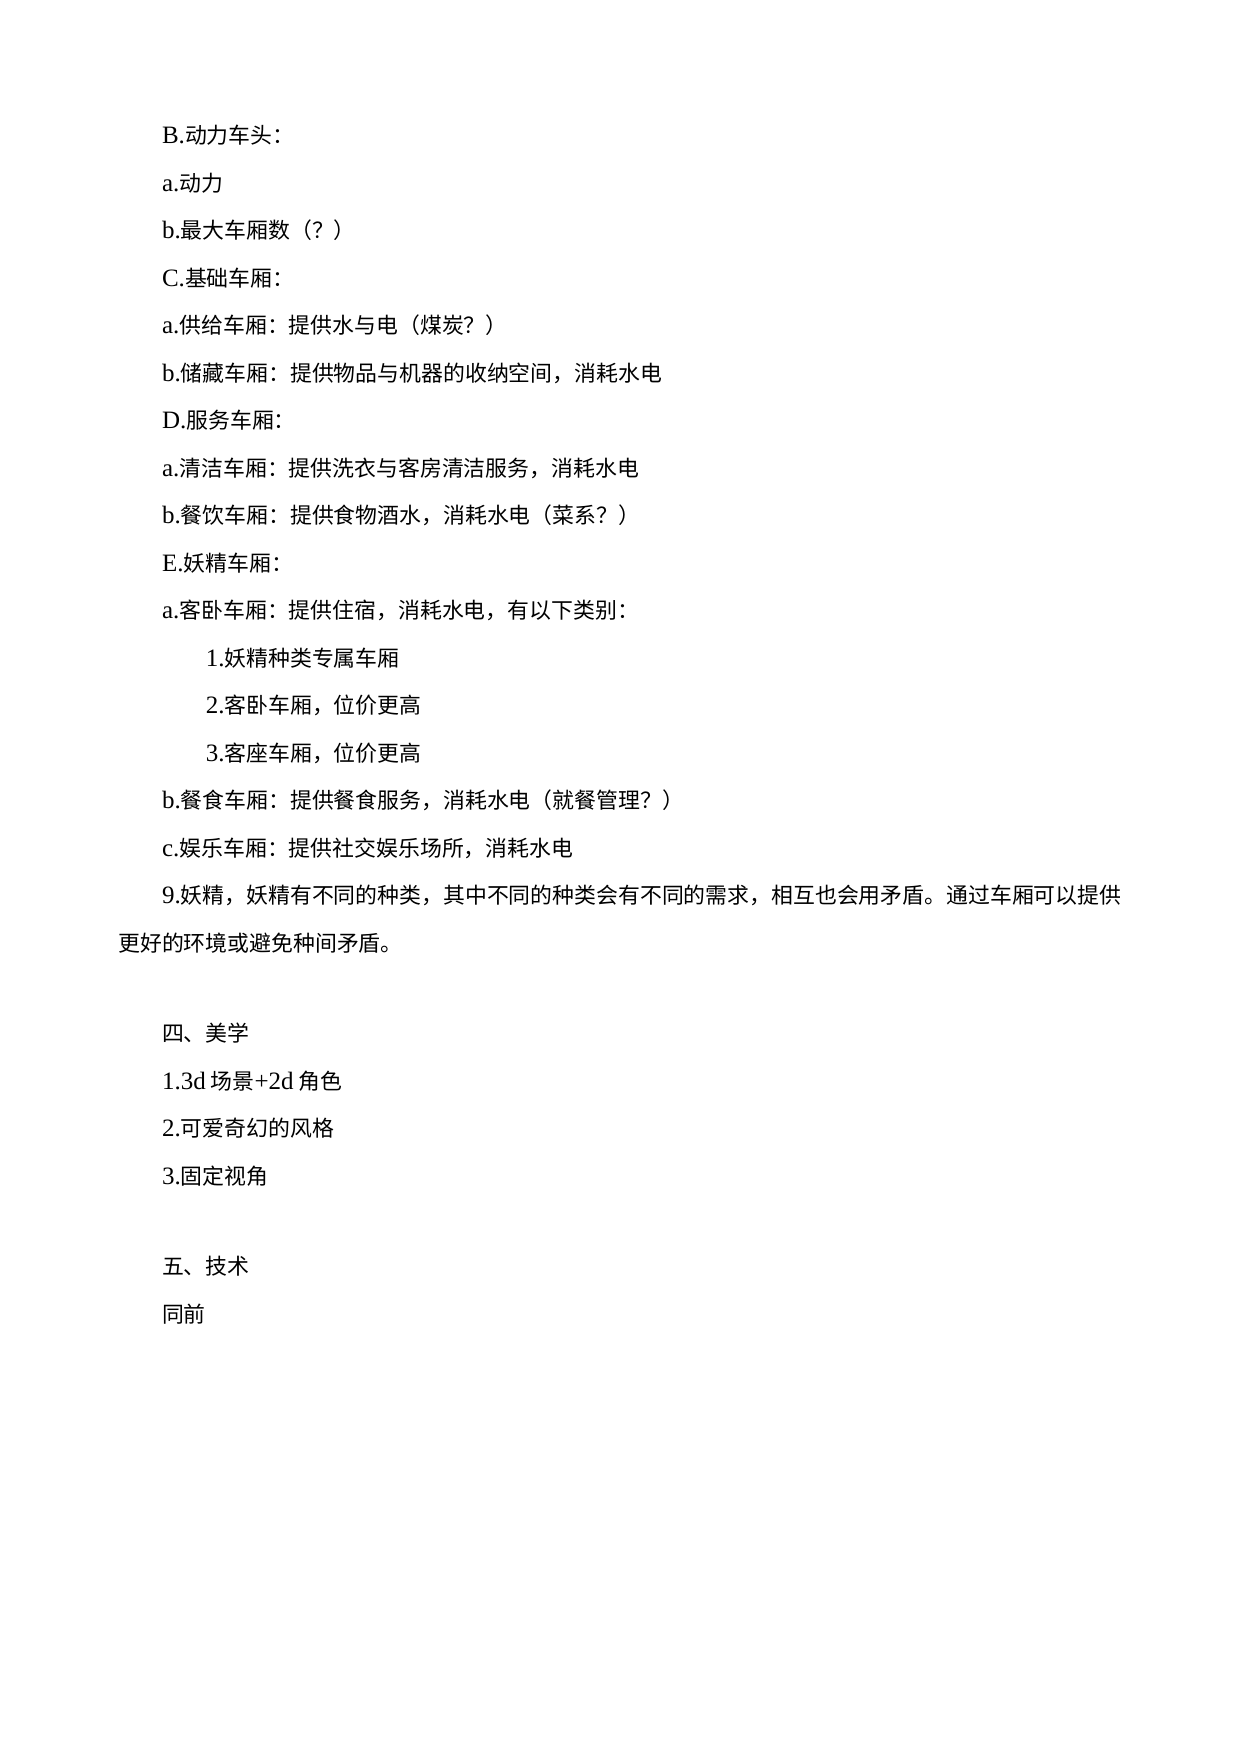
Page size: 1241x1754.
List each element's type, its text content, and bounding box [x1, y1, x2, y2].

text a.客卧车厢：提供住宿，消耗水电，有以下类别： [118, 593, 1122, 625]
text 2.可爱奇幻的风格 [118, 1111, 1122, 1143]
text b.餐食车厢：提供餐食服务，消耗水电（就餐管理？） [118, 783, 1122, 815]
text D.服务车厢： [118, 403, 1122, 435]
text 1.3d场景+2d角色 [118, 1064, 1122, 1095]
text 同前 [118, 1297, 1122, 1328]
text 3.客座车厢，位价更高 [118, 736, 1122, 767]
text a.动力 [118, 166, 1122, 197]
text 3.固定视角 [118, 1159, 1122, 1190]
text 1.妖精种类专属车厢 [118, 641, 1122, 672]
text 2.客卧车厢，位价更高 [118, 688, 1122, 720]
text a.供给车厢：提供水与电（煤炭？） [118, 308, 1122, 340]
text 五、技术 [118, 1249, 1122, 1281]
text b.餐饮车厢：提供食物酒水，消耗水电（菜系？） [118, 498, 1122, 530]
text 四、美学 [118, 1016, 1122, 1048]
text E.妖精车厢： [118, 546, 1122, 577]
text c.娱乐车厢：提供社交娱乐场所，消耗水电 [118, 831, 1122, 862]
text b.储藏车厢：提供物品与机器的收纳空间，消耗水电 [118, 356, 1122, 387]
text b.最大车厢数（？） [118, 213, 1122, 245]
text C.基础车厢： [118, 261, 1122, 292]
text a.清洁车厢：提供洗衣与客房清洁服务，消耗水电 [118, 451, 1122, 482]
text B.动力车头： [118, 118, 1122, 150]
text 9.妖精，妖精有不同的种类，其中不同的种类会有不同的需求，相互也会用矛盾。通过车厢可以提供更好的环境或避免种间矛盾。 [118, 878, 1122, 957]
